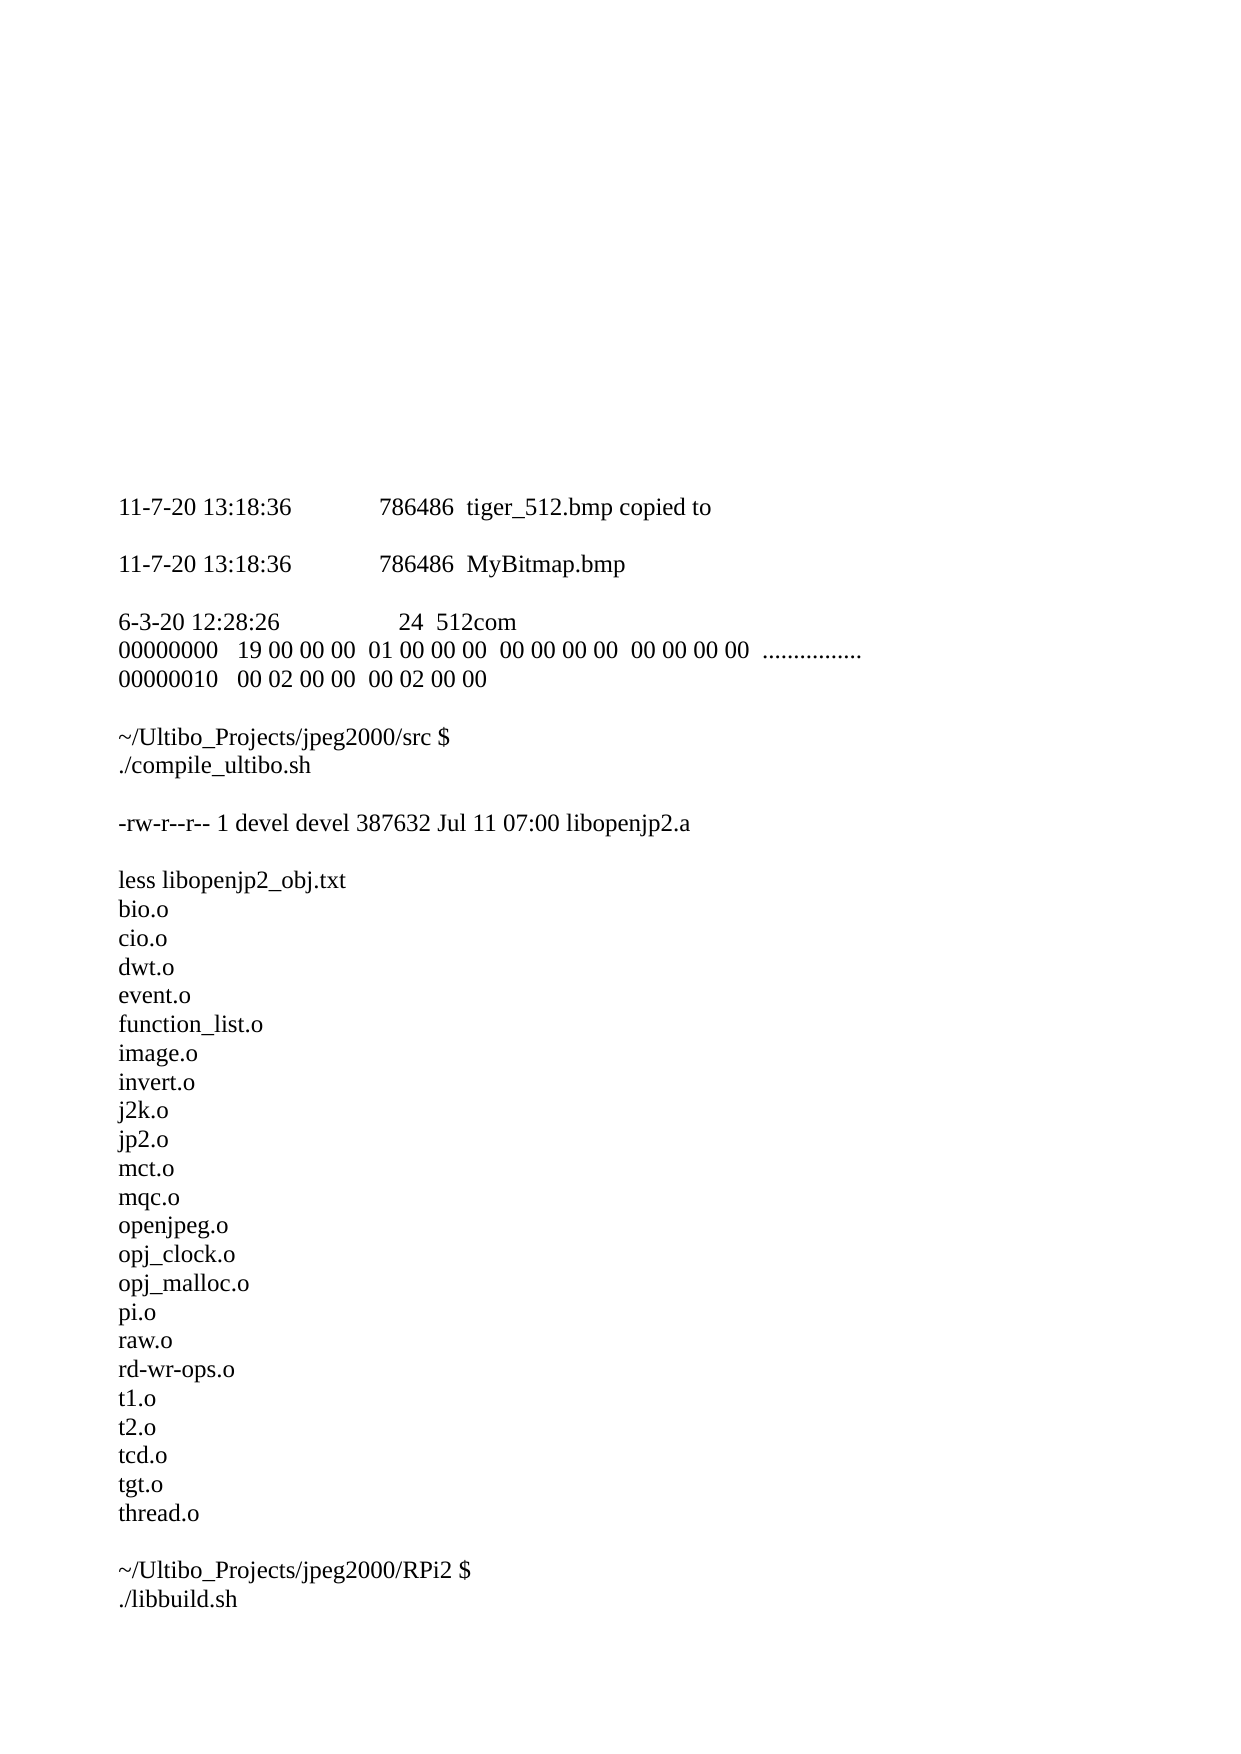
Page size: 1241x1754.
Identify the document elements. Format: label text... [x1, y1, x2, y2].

text t2.o [118, 1412, 1122, 1441]
text openjpeg.o [118, 1211, 1122, 1239]
text 6-3-20 12:28:26 24 512com [118, 607, 1122, 636]
text tcd.o [118, 1441, 1122, 1469]
text mct.o [118, 1153, 1122, 1182]
text 11-7-20 13:18:36 786486 MyBitmap.bmp [118, 549, 1122, 578]
text rd-wr-ops.o [118, 1354, 1122, 1383]
text thread.o [118, 1498, 1122, 1527]
text -rw-r--r-- 1 devel devel 387632 Jul 11 07:00 libopenjp2.a [118, 808, 1122, 837]
text jp2.o [118, 1124, 1122, 1153]
text tgt.o [118, 1469, 1122, 1498]
text t1.o [118, 1383, 1122, 1412]
text ~/Ultibo_Projects/jpeg2000/src $ [118, 722, 1122, 751]
text ./compile_ultibo.sh [118, 751, 1122, 779]
text mqc.o [118, 1182, 1122, 1211]
text j2k.o [118, 1096, 1122, 1124]
text 00000010 00 02 00 00 00 02 00 00 [118, 664, 1122, 693]
text function_list.o [118, 1009, 1122, 1038]
text dwt.o [118, 952, 1122, 981]
text raw.o [118, 1326, 1122, 1354]
text bio.o [118, 894, 1122, 923]
text ./libbuild.sh [118, 1584, 1122, 1613]
text less libopenjp2_obj.txt [118, 866, 1122, 894]
text cio.o [118, 923, 1122, 952]
text 11-7-20 13:18:36 786486 tiger_512.bmp copied to [118, 492, 1122, 521]
text event.o [118, 981, 1122, 1009]
text 00000000 19 00 00 00 01 00 00 00 00 00 00 00 00 00 00 00 ................ [118, 636, 1122, 664]
text ~/Ultibo_Projects/jpeg2000/RPi2 $ [118, 1556, 1122, 1584]
text pi.o [118, 1297, 1122, 1326]
text invert.o [118, 1067, 1122, 1096]
text opj_malloc.o [118, 1268, 1122, 1297]
text opj_clock.o [118, 1239, 1122, 1268]
text image.o [118, 1038, 1122, 1067]
